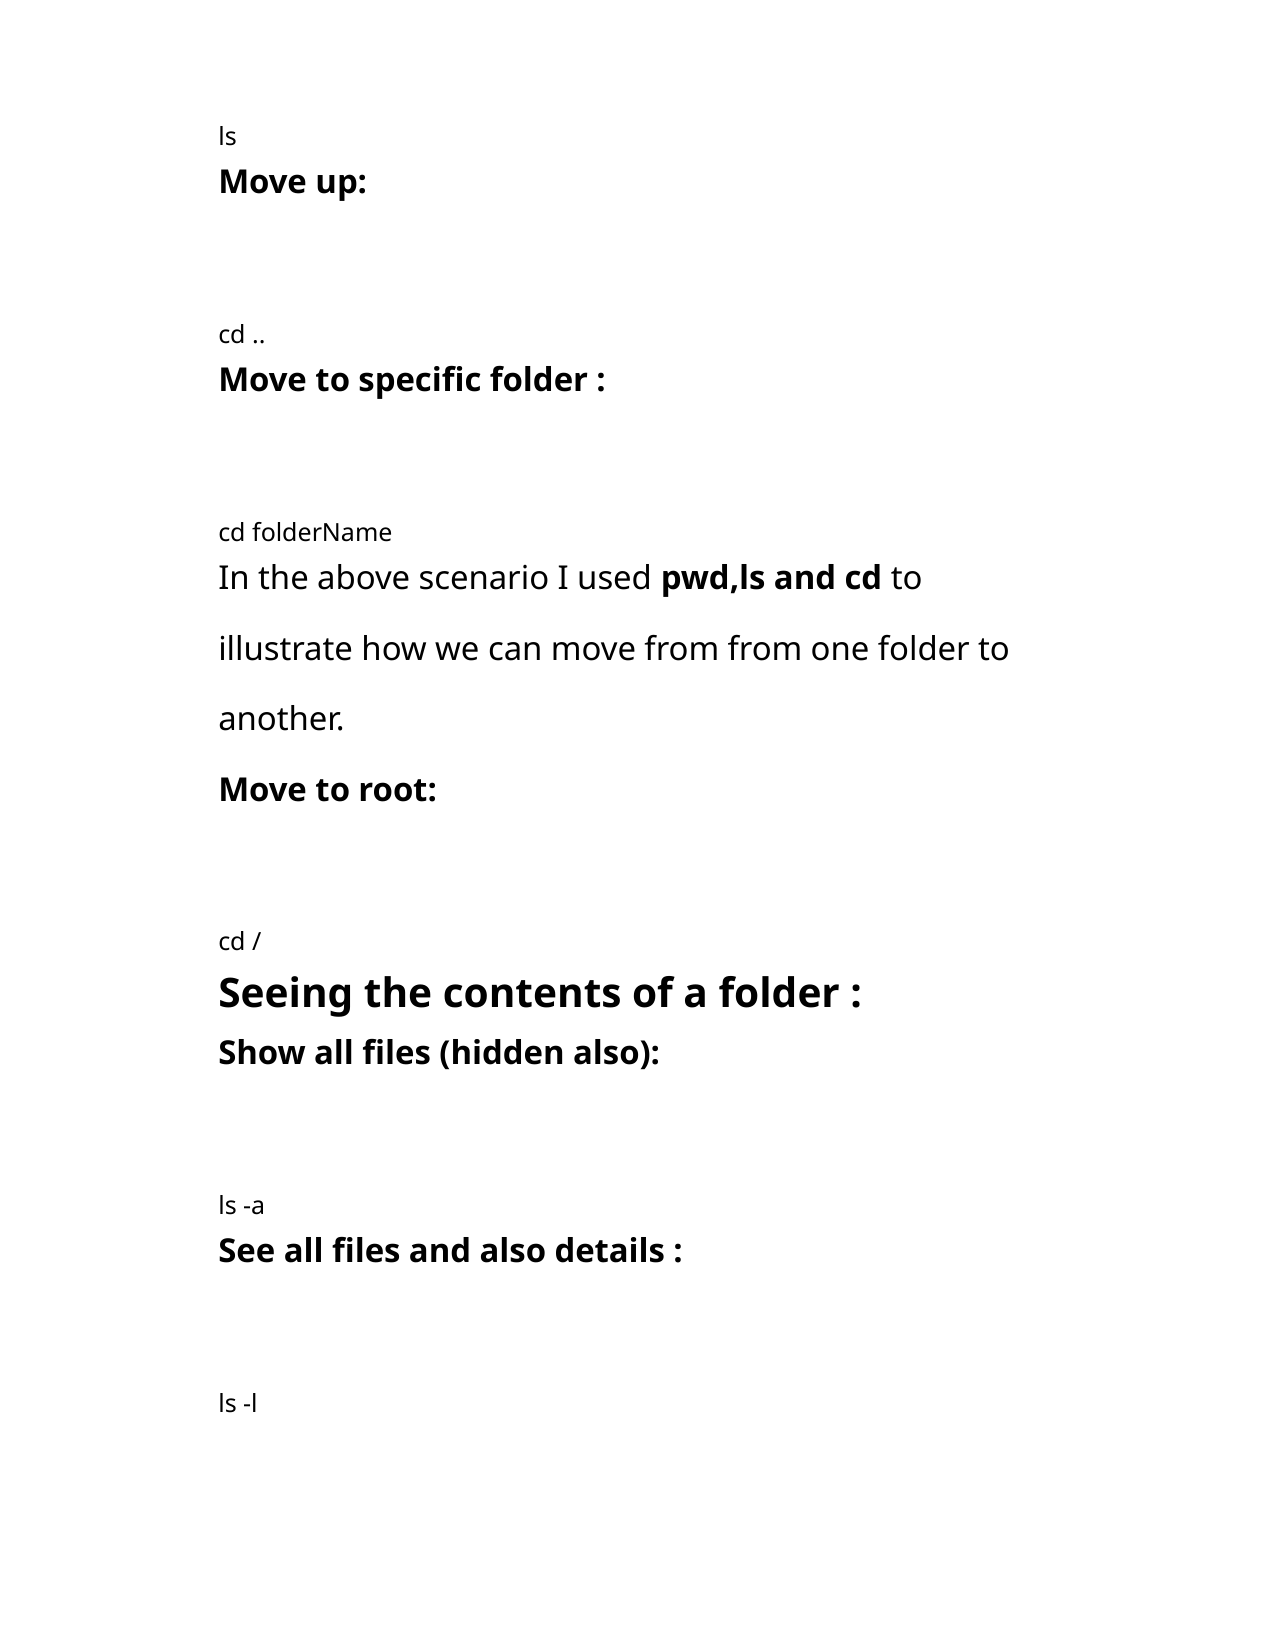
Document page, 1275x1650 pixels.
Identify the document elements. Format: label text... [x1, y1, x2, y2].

text ls -l [218, 1386, 1057, 1419]
text ls [218, 118, 1057, 152]
text Move to specific folder : [218, 356, 1057, 401]
text Show all files (hidden also): [218, 1029, 1057, 1074]
text See all files and also details : [218, 1227, 1057, 1272]
text Move to root: [218, 766, 1057, 811]
text In the above scenario I used pwd,ls and cd to illustrate how we can move from from one folder to another. [218, 554, 1057, 740]
subtitle Seeing the contents of a folder : [218, 964, 1057, 1019]
text cd folderName [218, 514, 1057, 548]
text cd / [218, 924, 1057, 958]
text Move up: [218, 158, 1057, 203]
text ls -a [218, 1187, 1057, 1221]
text cd .. [218, 316, 1057, 350]
